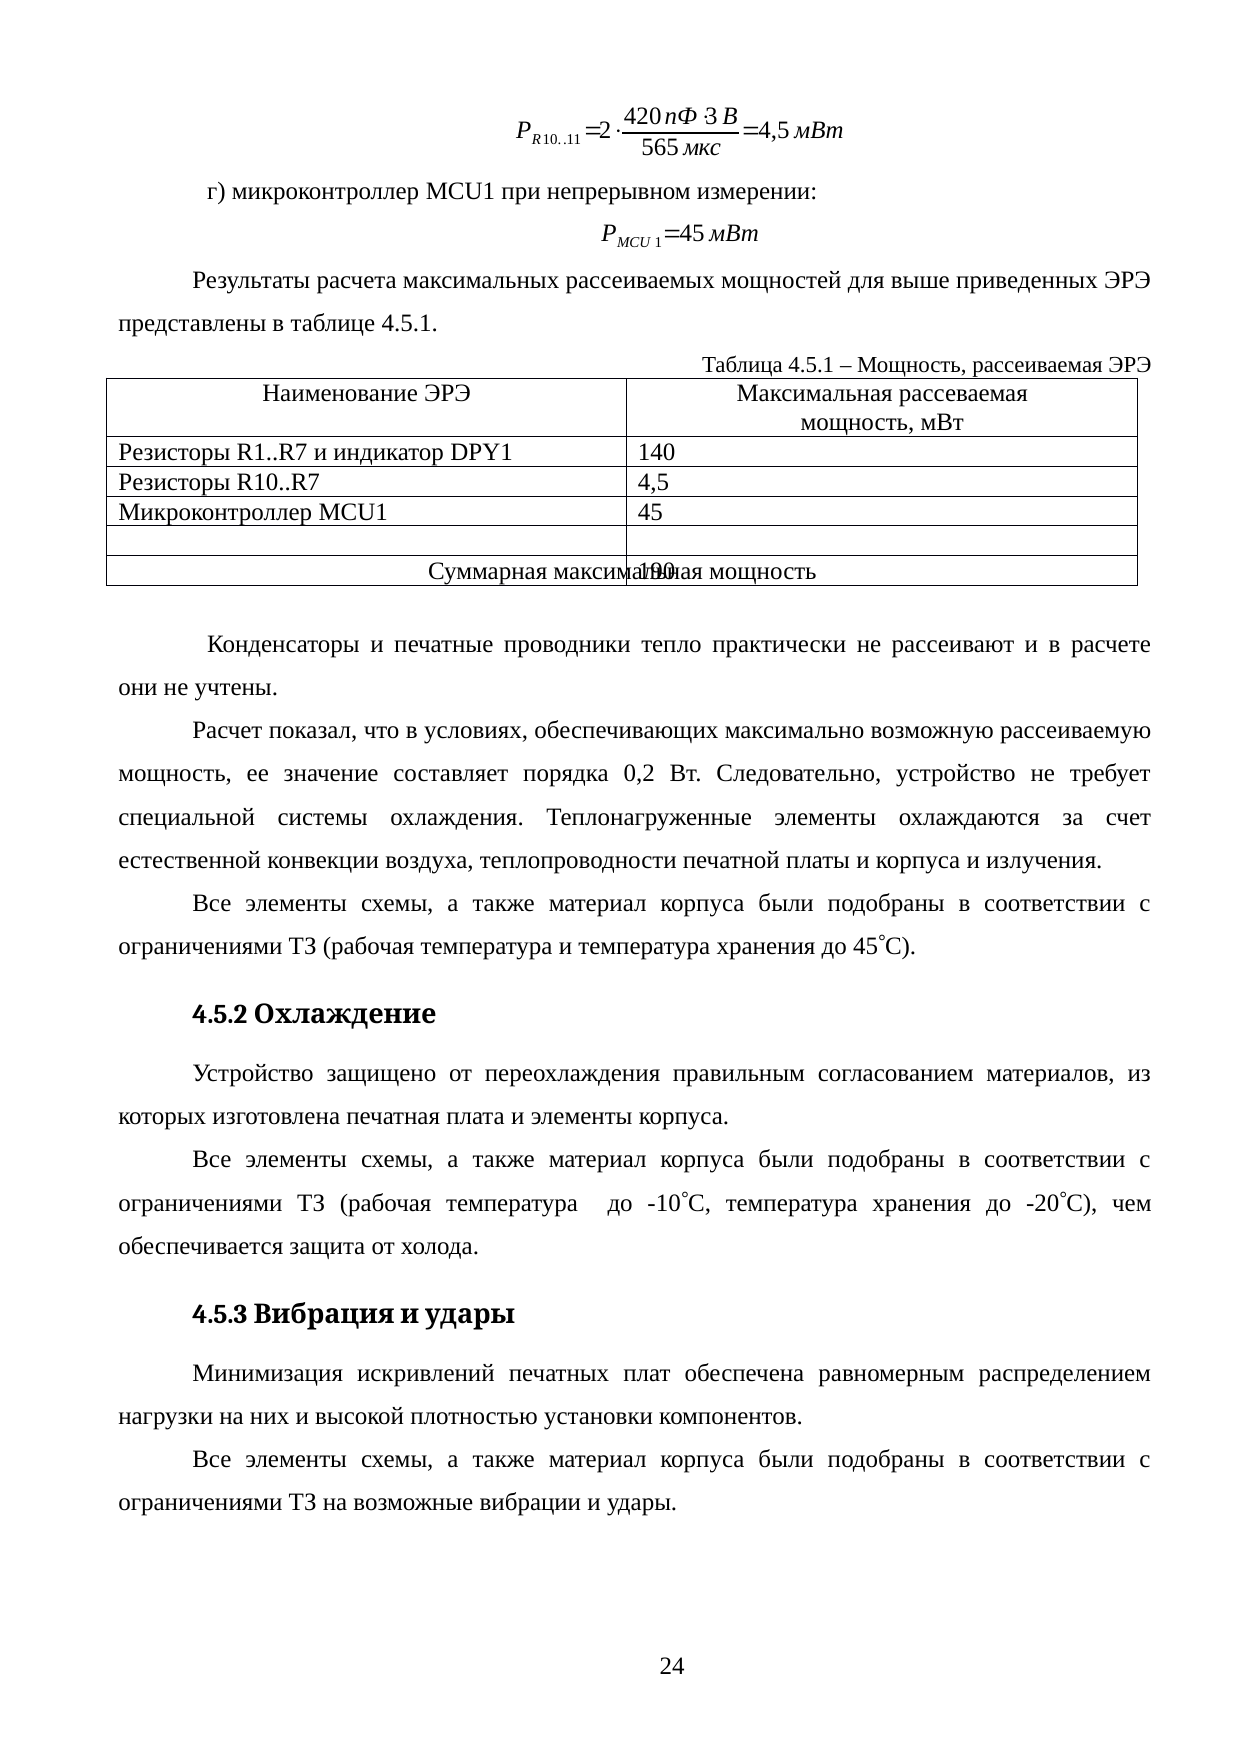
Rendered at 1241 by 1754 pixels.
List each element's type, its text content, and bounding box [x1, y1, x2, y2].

table_cell 4,5 [627, 467, 1137, 496]
table_cell 45 [627, 497, 1137, 525]
text г) микроконтроллер MCU1 при непрерывном измерении: [118, 176, 1152, 205]
table_cell 140 [627, 437, 1137, 466]
subtitle 4.5.3 Вибрация и удары [118, 1299, 1152, 1330]
subtitle 4.5.2 Охлаждение [118, 999, 1152, 1030]
table_header Максимальная рассеваемая мощность, мВт [627, 379, 1137, 436]
text Результаты расчета максимальных рассеиваемых мощностей для выше приведенных ЭРЭ представлены в таблице 4.5.1. [118, 265, 1152, 337]
text Все элементы схемы, а также материал корпуса были подобраны в соответствии с ограничениями ТЗ на возможные вибрации и удары. [118, 1444, 1152, 1516]
text Расчет показал, что в условиях, обеспечивающих максимально возможную рассеиваемую мощность, ее значение составляет порядка 0,2 Вт. Следовательно, устройство не требует специальной системы охлаждения. Теплонагруженные элементы охлаждаются за счет естественной конвекции воздуха, теплопроводности печатной платы и корпуса и излучения. [118, 715, 1152, 873]
table_cell [627, 526, 1137, 555]
table_cell Резисторы R10..R7 [107, 467, 626, 496]
text Конденсаторы и печатные проводники тепло практически не рассеивают и в расчете они не учтены. [118, 629, 1152, 701]
text Все элементы схемы, а также материал корпуса были подобраны в соответствии с ограничениями ТЗ (рабочая температура до -10С, температура хранения до -20С), чем обеспечивается защита от холода. [118, 1144, 1152, 1259]
text Таблица 4.5.1 – Мощность, рассеиваемая ЭРЭ [118, 351, 1152, 377]
table_cell 190 [627, 556, 1137, 585]
text Устройство защищено от переохлаждения правильным согласованием материалов, из которых изготовлена печатная плата и элементы корпуса. [118, 1058, 1152, 1130]
table_cell Микроконтроллер MCU1 [107, 497, 626, 525]
table_cell Суммарная максимальная мощность [107, 556, 626, 585]
table_cell [107, 526, 626, 555]
text Минимизация искривлений печатных плат обеспечена равномерным распределением нагрузки на них и высокой плотностью установки компонентов. [118, 1358, 1152, 1430]
table_header Наименование ЭРЭ [107, 379, 626, 436]
text Все элементы схемы, а также материал корпуса были подобраны в соответствии с ограничениями ТЗ (рабочая температура и температура хранения до 45С). [118, 888, 1152, 960]
table_cell Резисторы R1..R7 и индикатор DPY1 [107, 437, 626, 466]
